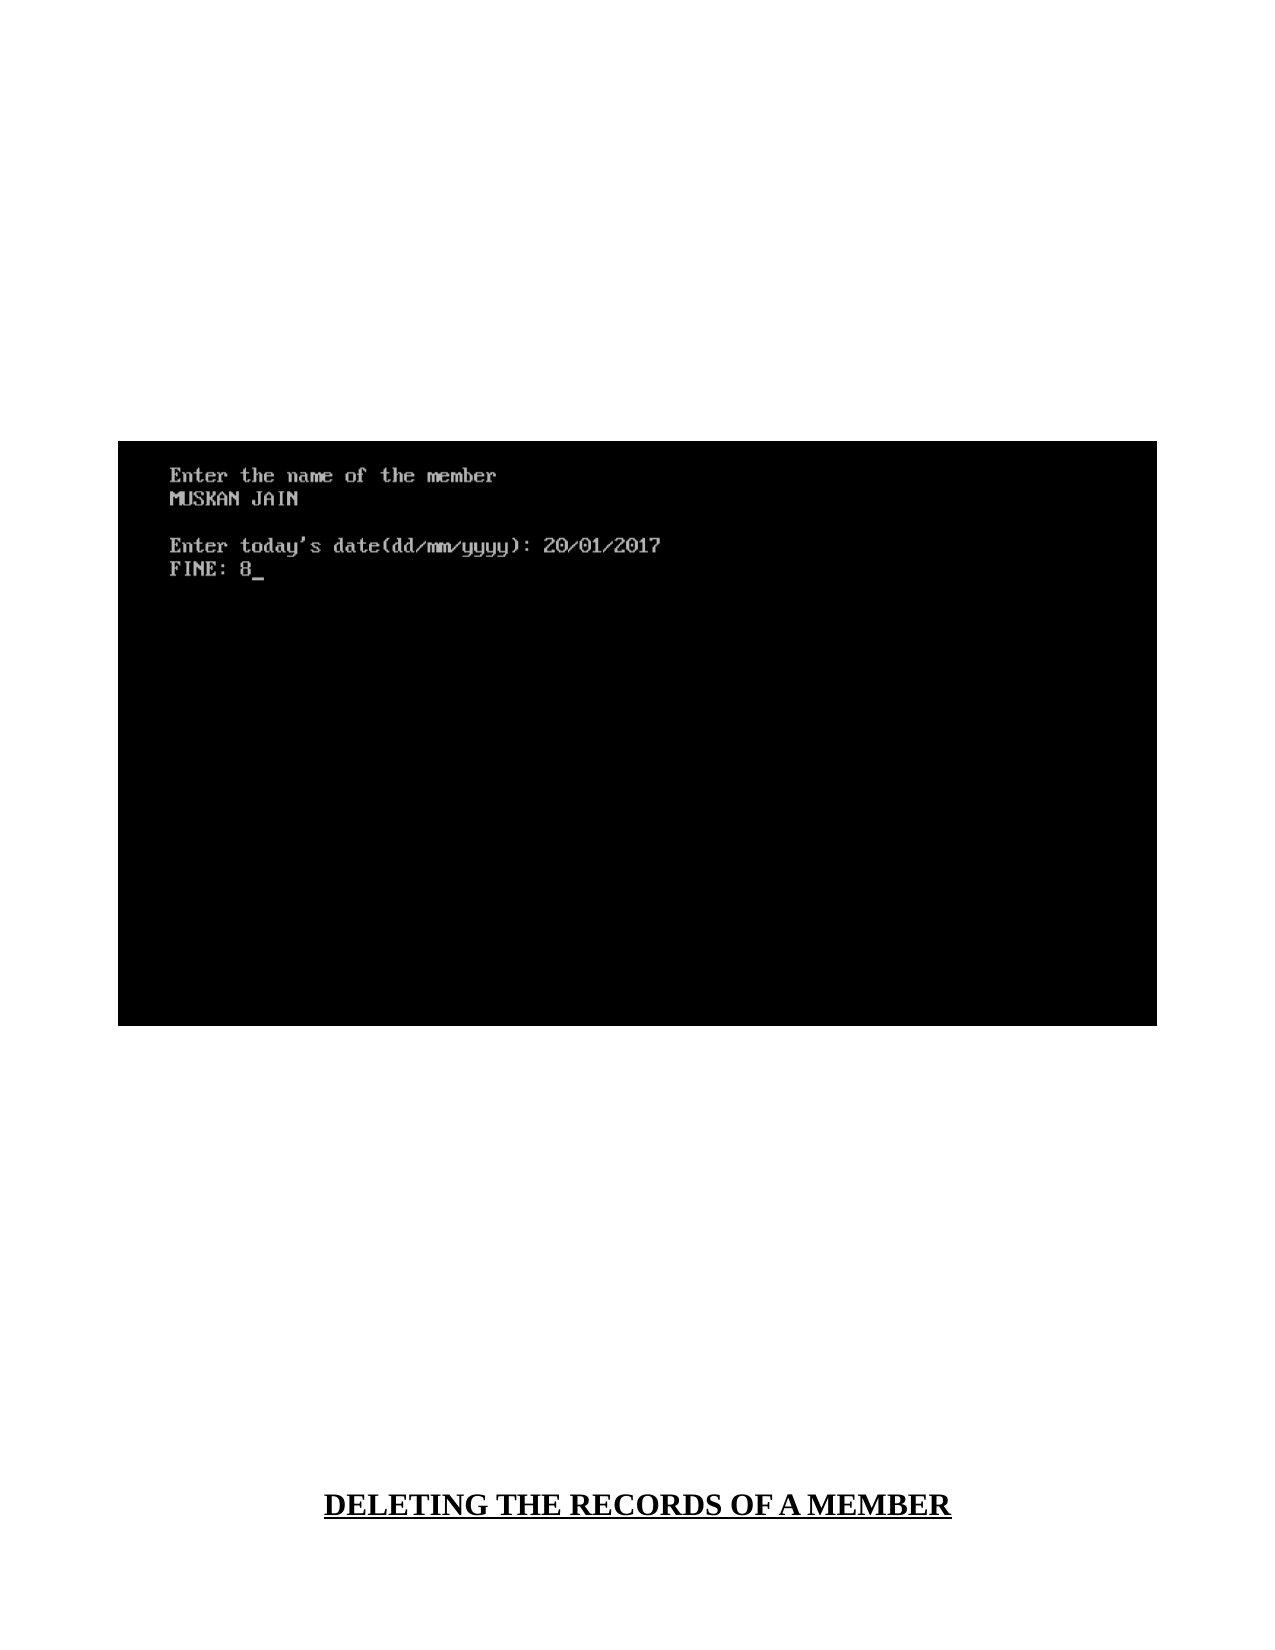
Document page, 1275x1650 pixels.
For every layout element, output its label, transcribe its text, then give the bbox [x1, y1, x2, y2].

text DELETING THE RECORDS OF A MEMBER [118, 1486, 1157, 1522]
